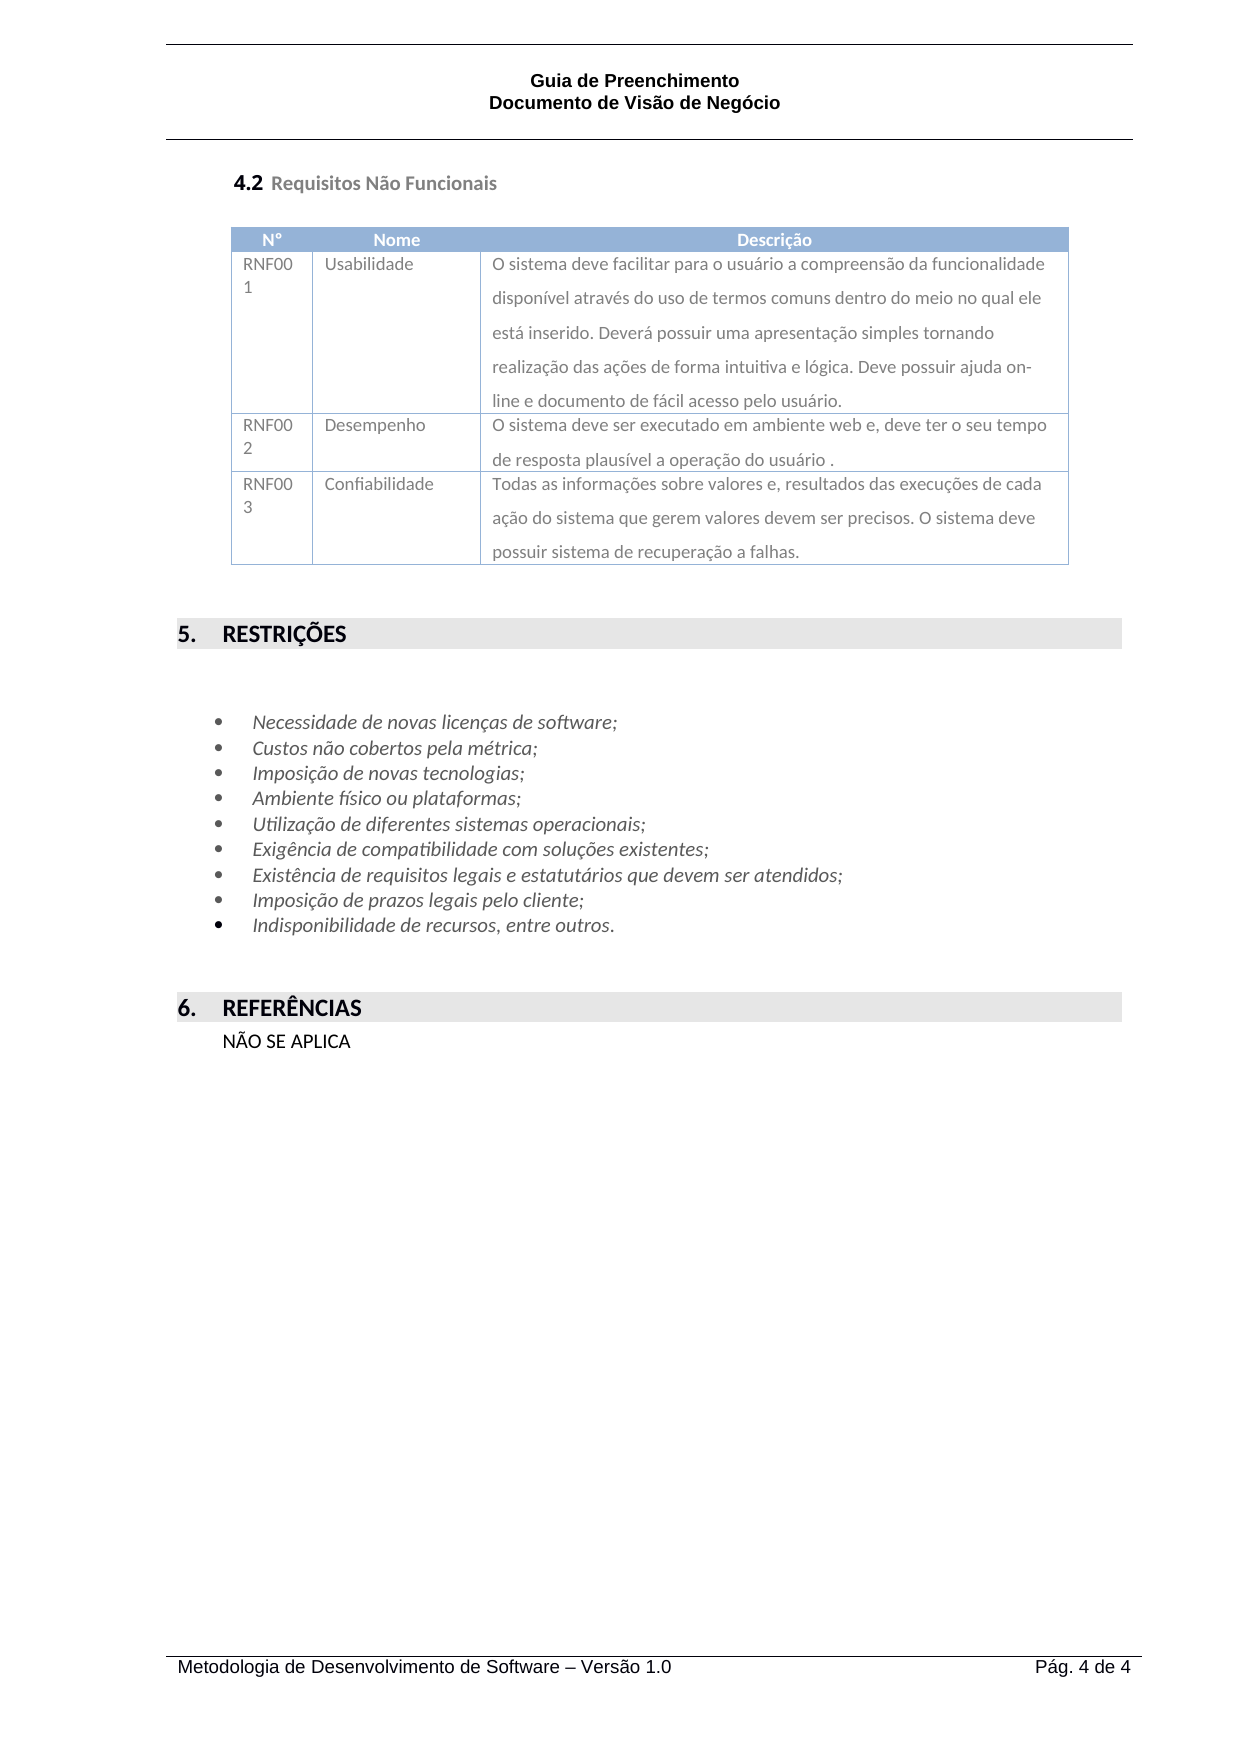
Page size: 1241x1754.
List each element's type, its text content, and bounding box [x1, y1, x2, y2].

list Utilização de diferentes sistemas operacionais; [215, 811, 1122, 836]
text NÃO SE APLICA [177, 1028, 1122, 1054]
list Indisponibilidade de recursos, entre outros. [215, 913, 1122, 938]
list Exigência de compatibilidade com soluções existentes; [215, 836, 1122, 862]
table_cell Desempenho [313, 414, 480, 471]
list Imposição de prazos legais pelo cliente; [215, 887, 1122, 913]
table_cell RNF002 [232, 414, 312, 471]
subtitle REFERÊNCIAS [177, 992, 1122, 1022]
list Custos não cobertos pela métrica; [215, 735, 1122, 760]
table_header Nome [313, 228, 480, 251]
table_cell Confiabilidade [313, 472, 480, 563]
table_cell O sistema deve ser executado em ambiente web e, deve ter o seu tempo de resposta plausível a operação do usuário . [481, 414, 1068, 471]
list Imposição de novas tecnologias; [215, 760, 1122, 786]
table_cell Usabilidade [313, 252, 480, 412]
table_header Descrição [481, 228, 1068, 251]
table_cell Todas as informações sobre valores e, resultados das execuções de cada ação do sistema que gerem valores devem ser precisos. O sistema deve possuir sistema de recuperação a falhas. [481, 472, 1068, 563]
table_cell O sistema deve facilitar para o usuário a compreensão da funcionalidade disponível através do uso de termos comuns dentro do meio no qual ele está inserido. Deverá possuir uma apresentação simples tornando realização das ações de forma intuitiva e lógica. Deve possuir ajuda on-line e documento de fácil acesso pelo usuário. [481, 252, 1068, 412]
table_cell RNF001 [232, 252, 312, 412]
table_cell RNF003 [232, 472, 312, 563]
list Ambiente físico ou plataformas; [215, 786, 1122, 811]
subtitle RESTRIÇÕES [177, 618, 1122, 649]
list Necessidade de novas licenças de software; [215, 709, 1122, 735]
table_header Nº [232, 228, 312, 251]
subtitle Requisitos Não Funcionais [233, 168, 1122, 196]
list Existência de requisitos legais e estatutários que devem ser atendidos; [215, 862, 1122, 887]
